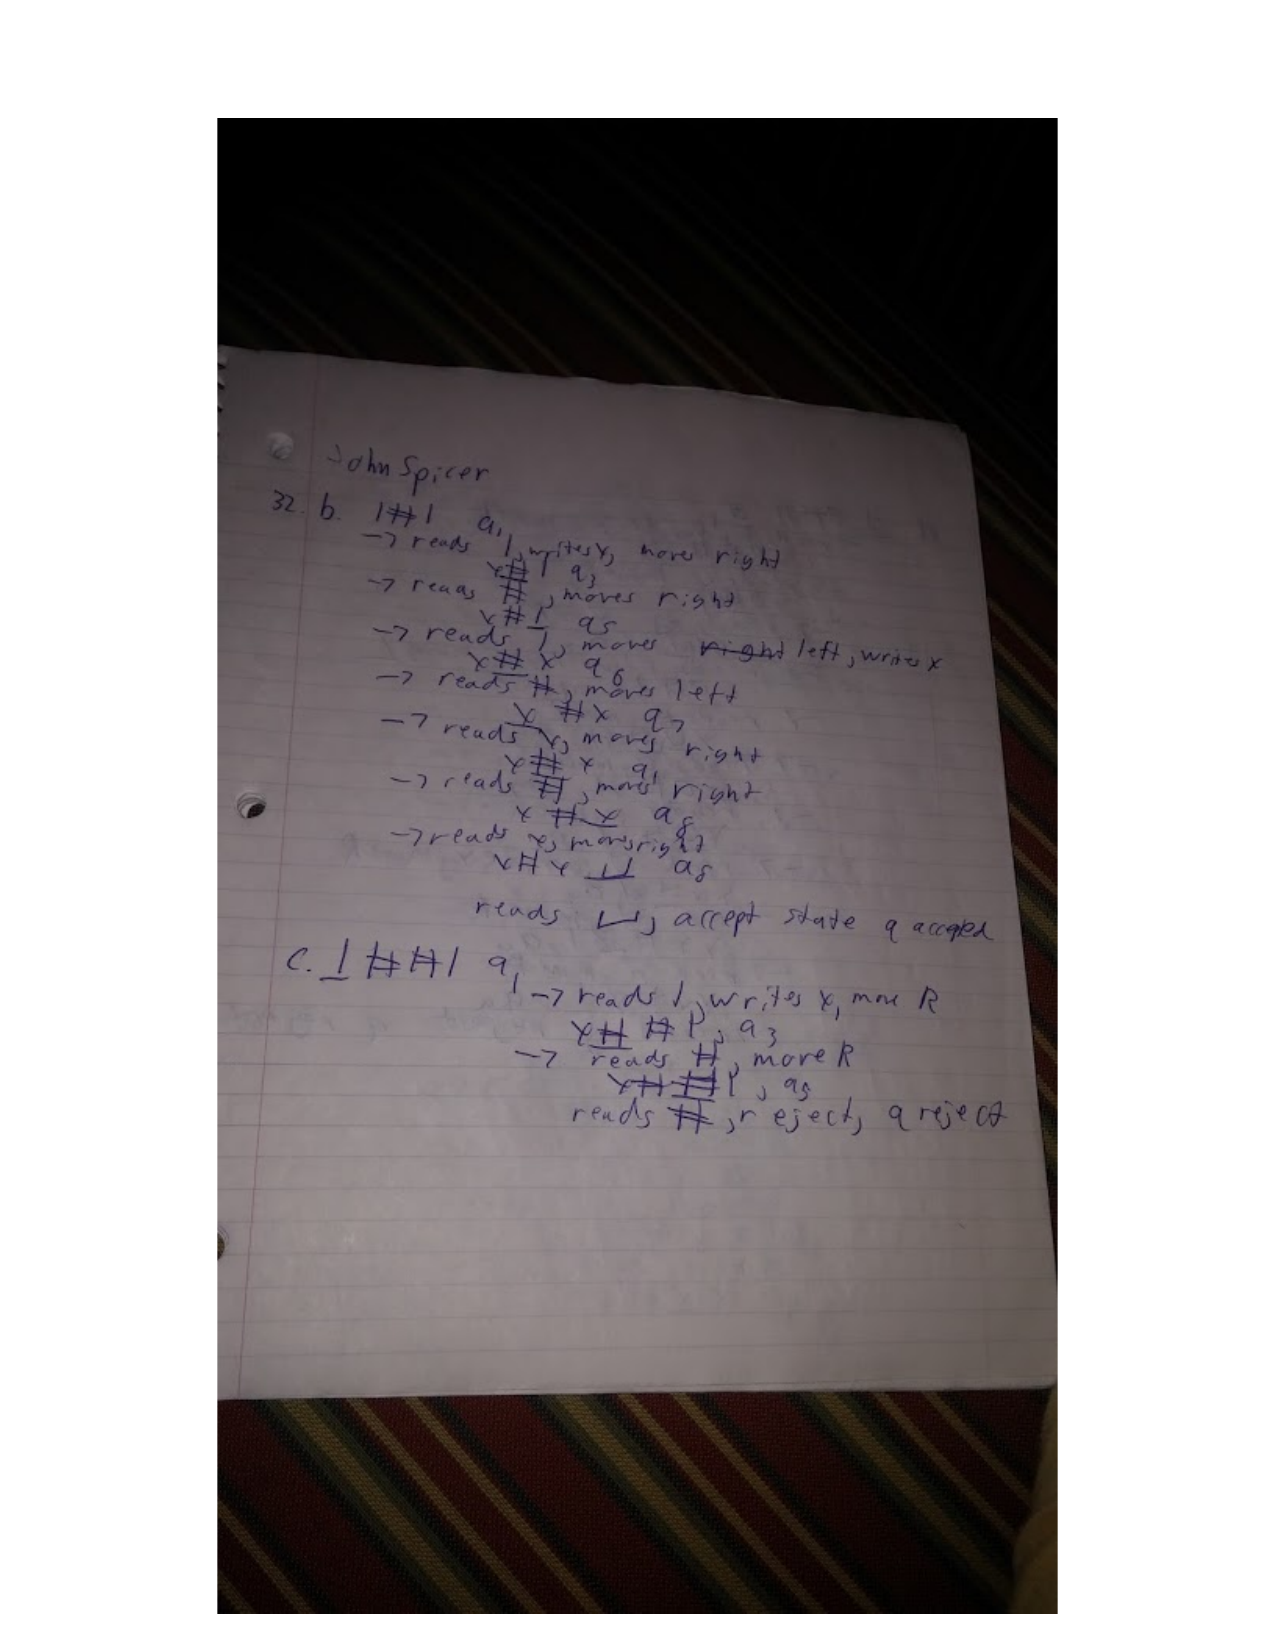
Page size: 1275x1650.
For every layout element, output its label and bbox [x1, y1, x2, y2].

picture [217, 118, 1058, 1614]
